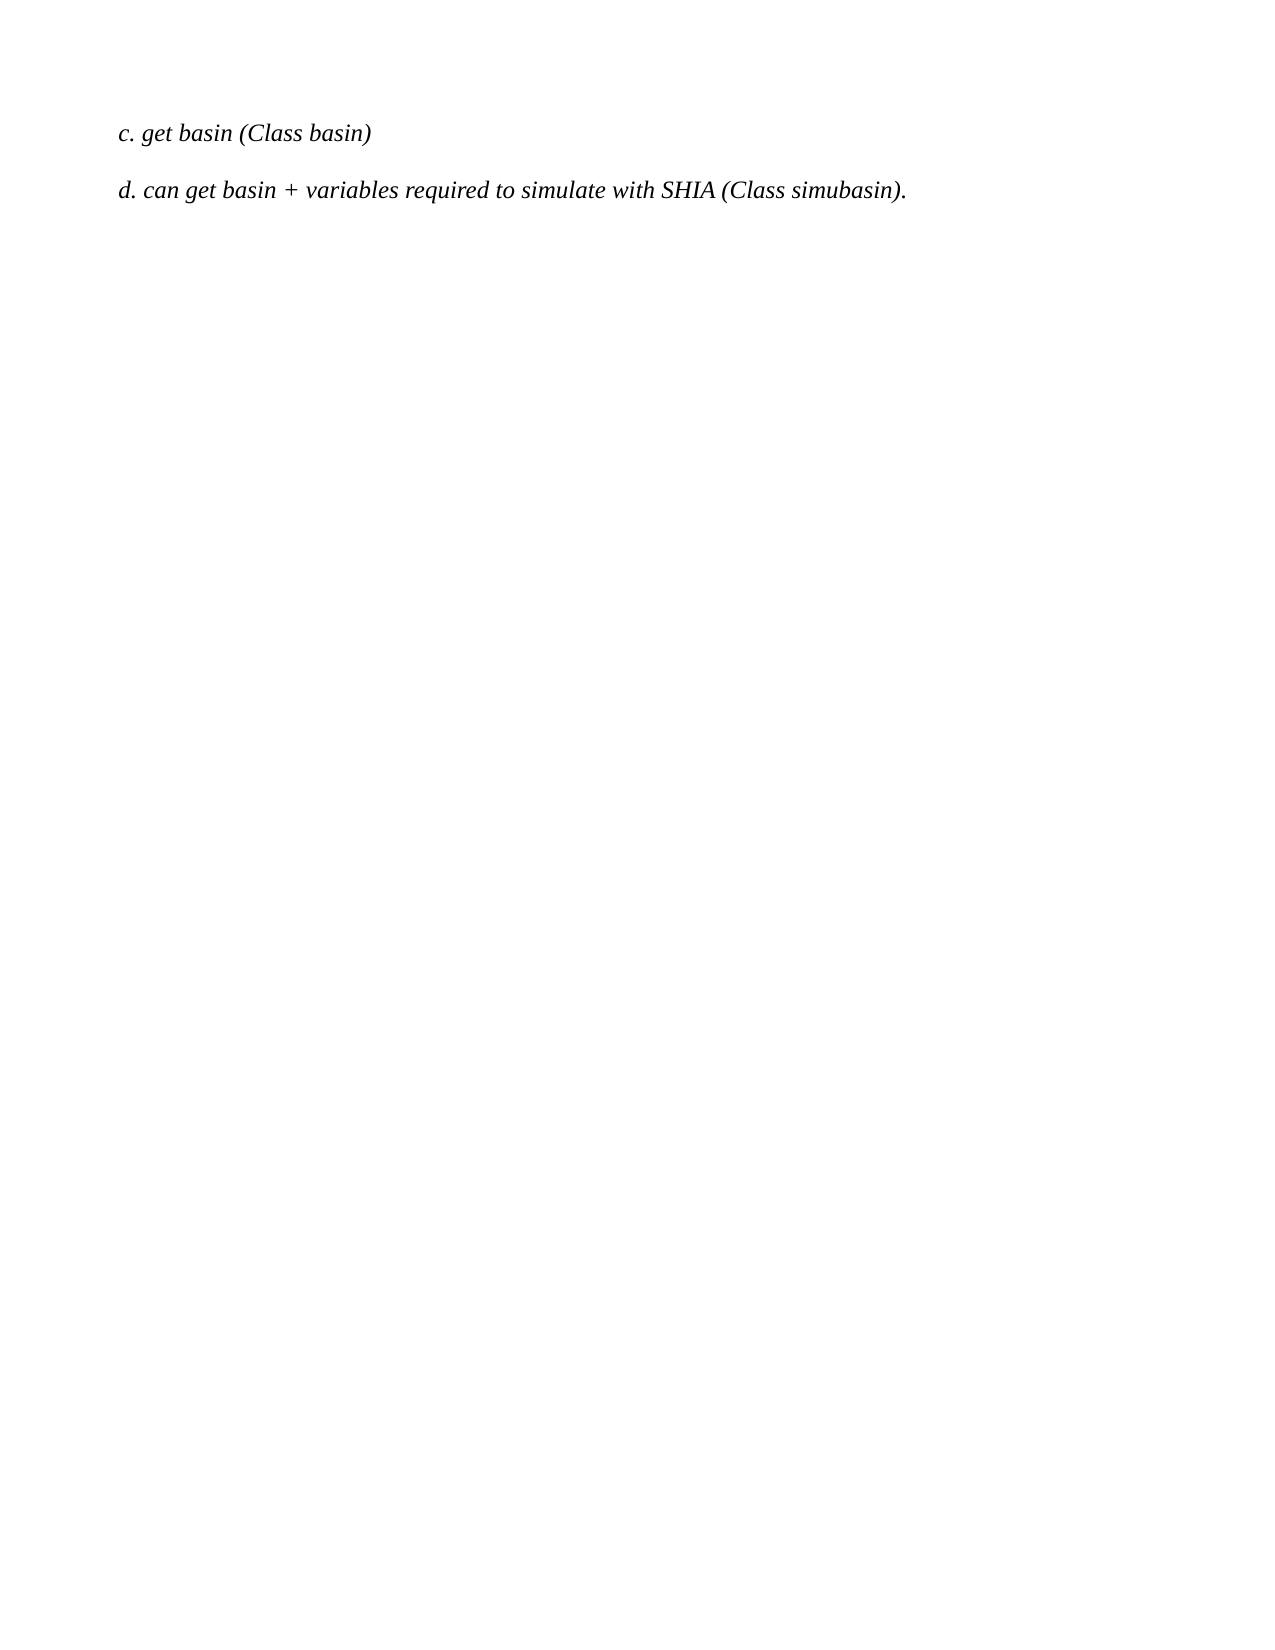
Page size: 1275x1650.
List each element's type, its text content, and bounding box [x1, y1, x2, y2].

text c. get basin (Class basin) [118, 118, 1157, 147]
text d. can get basin + variables required to simulate with SHIA (Class simubasin). [118, 176, 1157, 204]
